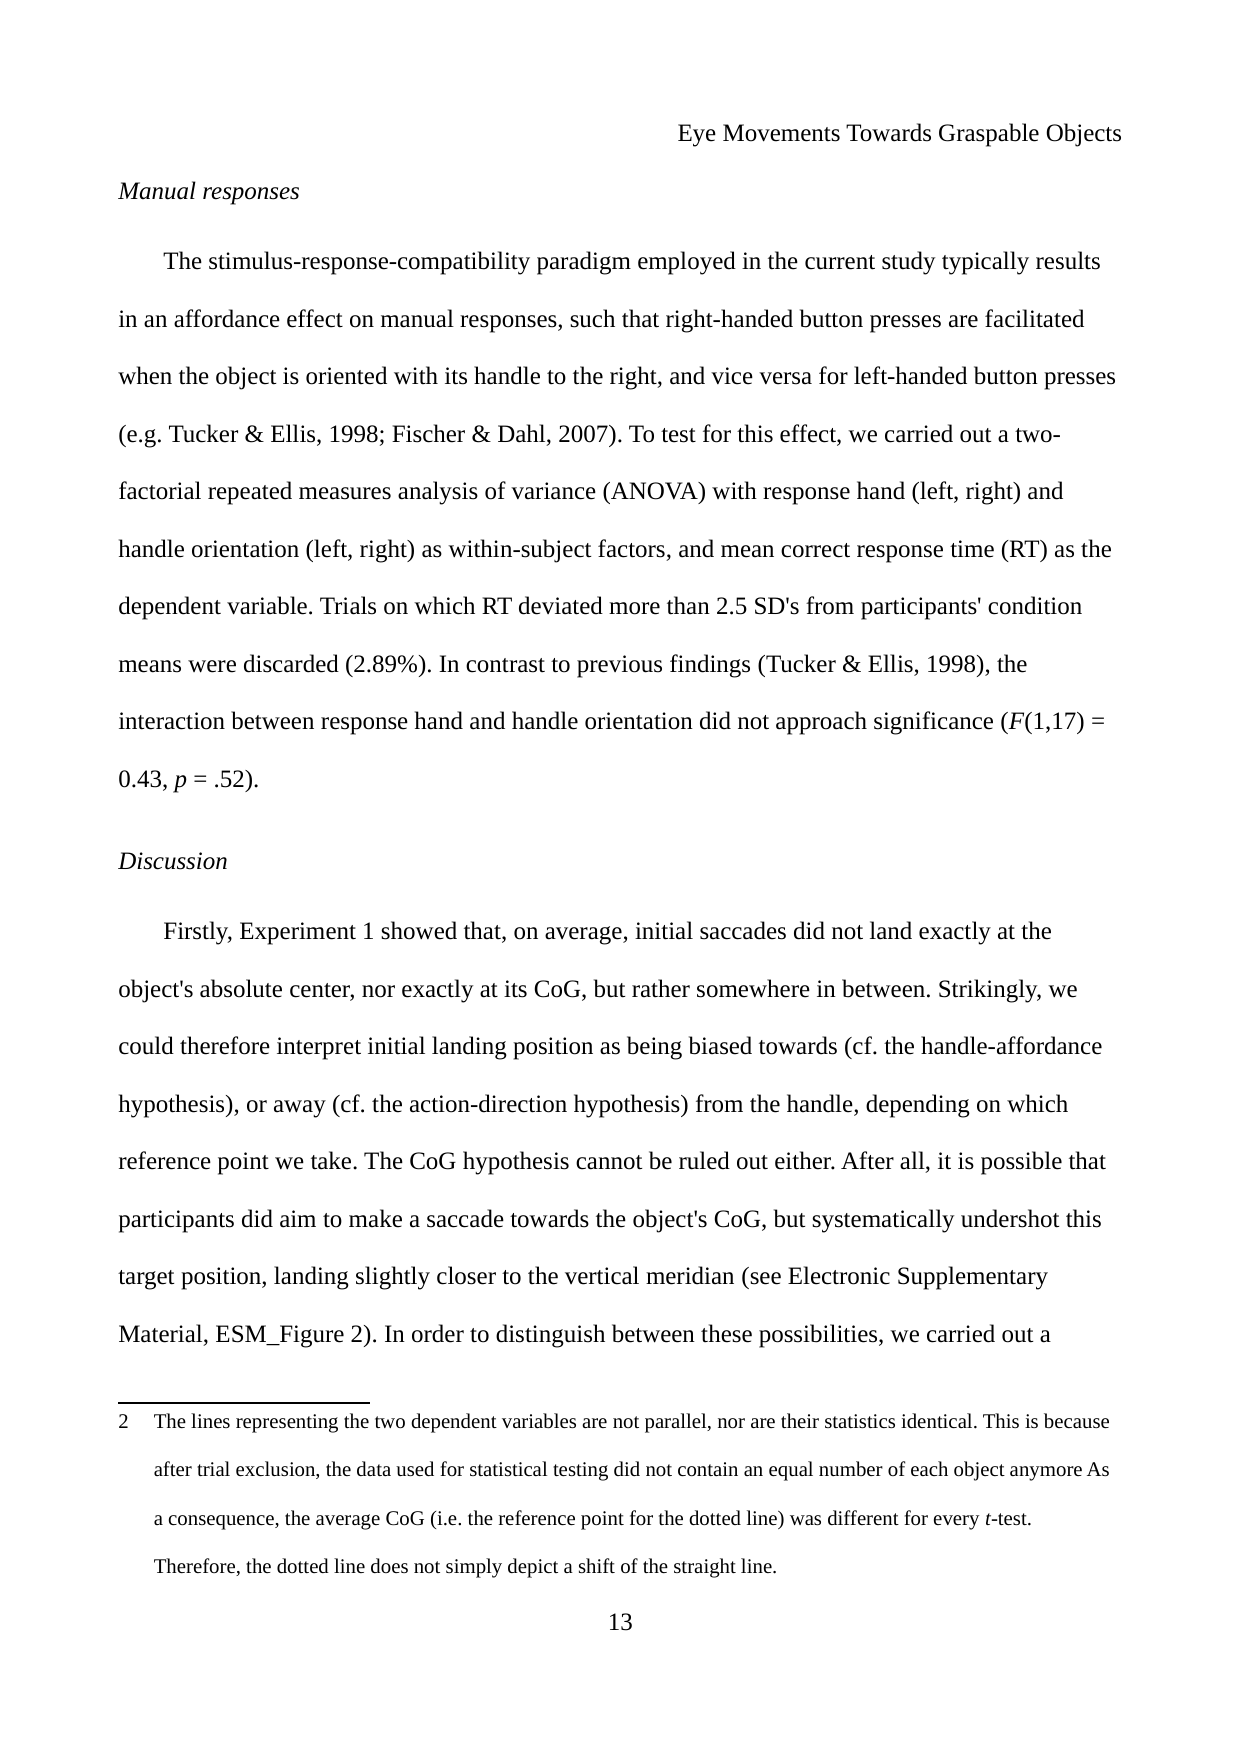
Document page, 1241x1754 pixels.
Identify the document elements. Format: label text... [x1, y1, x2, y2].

text Firstly, Experiment 1 showed that, on average, initial saccades did not land exactly at the object's absolute center, nor exactly at its CoG, but rather somewhere in between. Strikingly, we could therefore interpret initial landing position as being biased towards (cf. the handle-affordance hypothesis), or away (cf. the action-direction hypothesis) from the handle, depending on which reference point we take. The CoG hypothesis cannot be ruled out either. After all, it is possible that participants did aim to make a saccade towards the object's CoG, but systematically undershot this target position, landing slightly closer to the vertical meridian (see Electronic Supplementary Material, ESM_Figure 2). In order to distinguish between these possibilities, we carried out a [118, 916, 1122, 1348]
text The stimulus-response-compatibility paradigm employed in the current study typically results in an affordance effect on manual responses, such that right-handed button presses are facilitated when the object is oriented with its handle to the right, and vice versa for left-handed button presses (e.g. Tucker & Ellis, 1998; Fischer & Dahl, 2007). To test for this effect, we carried out a two-factorial repeated measures analysis of variance (ANOVA) with response hand (left, right) and handle orientation (left, right) as within-subject factors, and mean correct response time (RT) as the dependent variable. Trials on which RT deviated more than 2.5 SD's from participants' condition means were discarded (2.89%). In contrast to previous findings (Tucker & Ellis, 1998), the interaction between response hand and handle orientation did not approach significance (F(1,17) = 0.43, p = .52). [118, 246, 1122, 793]
subtitle Manual responses [118, 176, 1122, 205]
text The lines representing the two dependent variables are not parallel, nor are their statistics identical. This is because after trial exclusion, the data used for statistical testing did not contain an equal number of each object anymore As a consequence, the average CoG (i.e. the reference point for the dotted line) was different for every t-test. Therefore, the dotted line does not simply depict a shift of the straight line. [118, 1409, 1122, 1578]
subtitle Discussion [118, 846, 1122, 875]
